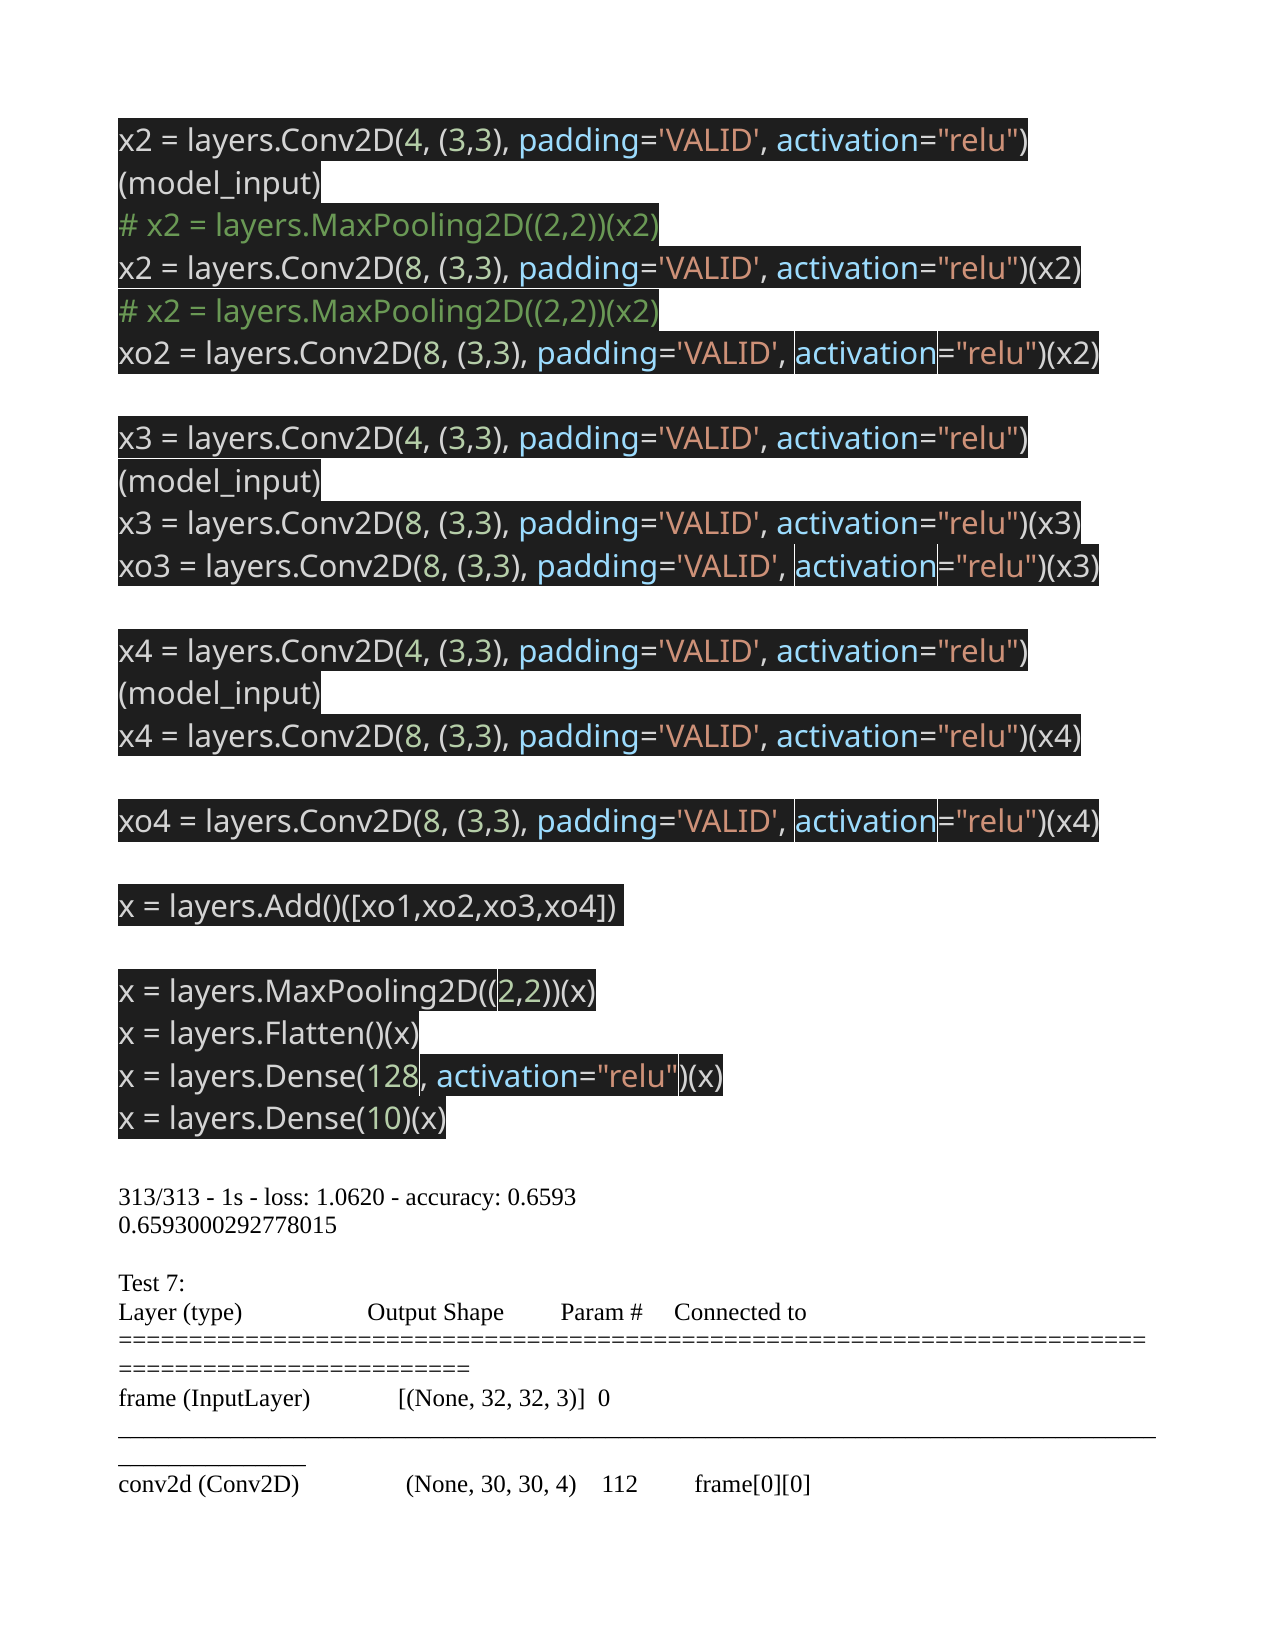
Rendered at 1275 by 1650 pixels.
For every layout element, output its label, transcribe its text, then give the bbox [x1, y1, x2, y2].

text ================================================================================================== [118, 1325, 1157, 1383]
text x4 = layers.Conv2D(4, (3,3), padding='VALID', activation="relu")(model_input) [118, 628, 1157, 714]
text # x2 = layers.MaxPooling2D((2,2))(x2) [118, 288, 1157, 331]
text __________________________________________________________________________________________________ [118, 1412, 1157, 1469]
text x2 = layers.Conv2D(8, (3,3), padding='VALID', activation="relu")(x2) [118, 246, 1157, 288]
text Test 7: [118, 1268, 1157, 1297]
text 0.6593000292778015 [118, 1210, 1157, 1239]
text xo2 = layers.Conv2D(8, (3,3), padding='VALID', activation="relu")(x2) [118, 331, 1157, 374]
text conv2d (Conv2D) (None, 30, 30, 4) 112 frame[0][0] [118, 1469, 1157, 1498]
text x = layers.Dense(128, activation="relu")(x) [118, 1054, 1157, 1096]
text x = layers.Flatten()(x) [118, 1011, 1157, 1054]
text xo4 = layers.Conv2D(8, (3,3), padding='VALID', activation="relu")(x4) [118, 799, 1157, 842]
text x4 = layers.Conv2D(8, (3,3), padding='VALID', activation="relu")(x4) [118, 714, 1157, 756]
text 313/313 - 1s - loss: 1.0620 - accuracy: 0.6593 [118, 1182, 1157, 1210]
text # x2 = layers.MaxPooling2D((2,2))(x2) [118, 203, 1157, 246]
text xo3 = layers.Conv2D(8, (3,3), padding='VALID', activation="relu")(x3) [118, 544, 1157, 586]
text x3 = layers.Conv2D(4, (3,3), padding='VALID', activation="relu")(model_input) [118, 416, 1157, 501]
text Layer (type) Output Shape Param # Connected to [118, 1297, 1157, 1325]
text x = layers.MaxPooling2D((2,2))(x) [118, 968, 1157, 1011]
text x2 = layers.Conv2D(4, (3,3), padding='VALID', activation="relu")(model_input) [118, 118, 1157, 203]
text x = layers.Add()([xo1,xo2,xo3,xo4]) [118, 884, 1157, 926]
text frame (InputLayer) [(None, 32, 32, 3)] 0 [118, 1383, 1157, 1412]
text x = layers.Dense(10)(x) [118, 1096, 1157, 1139]
text x3 = layers.Conv2D(8, (3,3), padding='VALID', activation="relu")(x3) [118, 501, 1157, 544]
